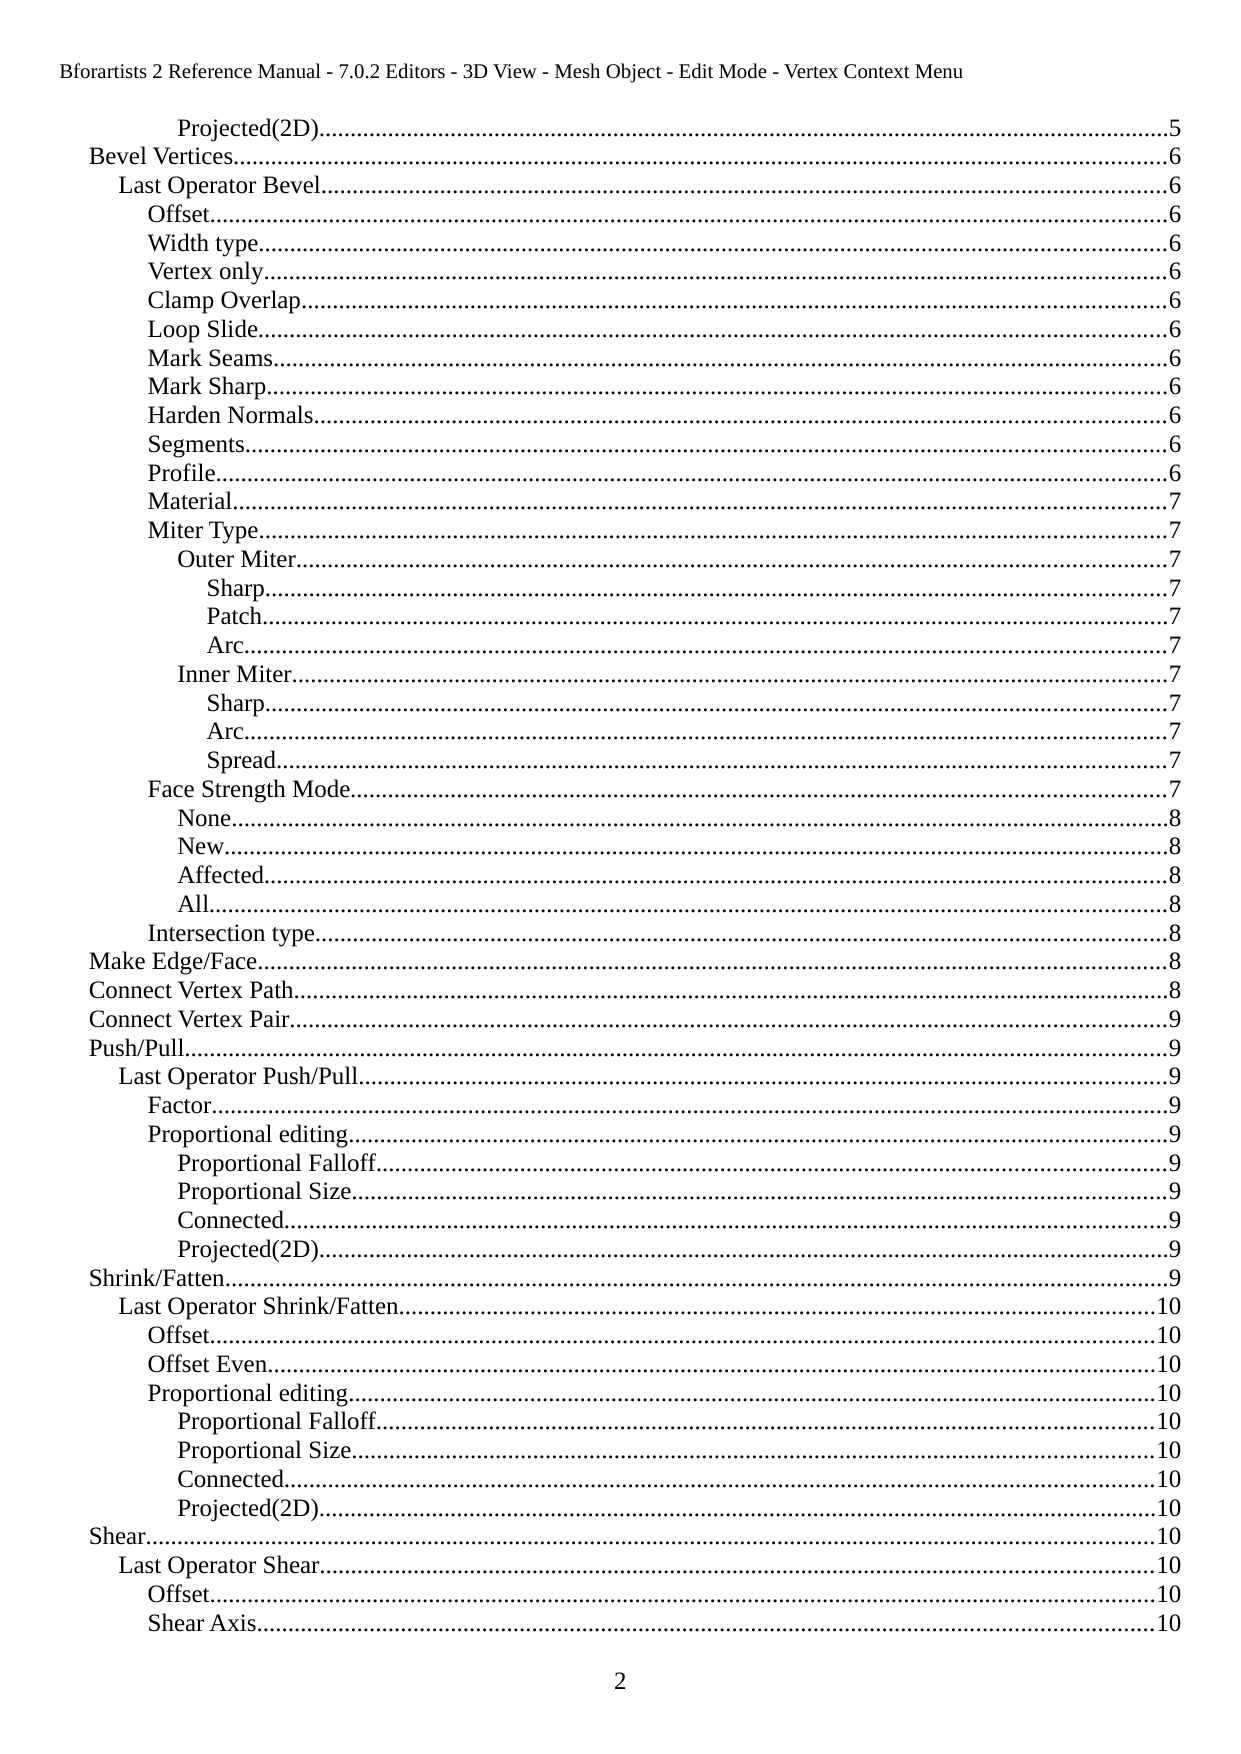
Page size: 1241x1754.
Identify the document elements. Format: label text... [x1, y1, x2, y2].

text Spread 7 [206, 745, 1181, 774]
text Sharp 7 [206, 573, 1181, 601]
text Clamp Overlap 6 [147, 285, 1181, 314]
text Shear Axis 10 [147, 1608, 1181, 1636]
text Loop Slide 6 [147, 314, 1181, 343]
text Mark Seams 6 [147, 343, 1181, 371]
text Proportional Size 10 [177, 1435, 1181, 1464]
text Sharp 7 [206, 688, 1181, 716]
text Proportional editing 9 [147, 1119, 1181, 1148]
text Bevel Vertices 6 [88, 141, 1181, 170]
text Miter Type 7 [147, 515, 1181, 544]
text Proportional Falloff 10 [177, 1406, 1181, 1435]
text Connected 9 [177, 1205, 1181, 1234]
text Inner Miter 7 [177, 659, 1181, 688]
text Push/Pull 9 [88, 1033, 1181, 1061]
text Vertex only 6 [147, 256, 1181, 285]
text Arc 7 [206, 716, 1181, 745]
text All 8 [177, 889, 1181, 918]
text Connected 10 [177, 1464, 1181, 1493]
text Width type 6 [147, 228, 1181, 256]
text Offset 10 [147, 1579, 1181, 1608]
text Last Operator Shear 10 [118, 1550, 1181, 1579]
text Connect Vertex Path 8 [88, 975, 1181, 1004]
text Harden Normals 6 [147, 400, 1181, 429]
text Shrink/Fatten 9 [88, 1263, 1181, 1291]
text Connect Vertex Pair 9 [88, 1004, 1181, 1033]
text Last Operator Push/Pull 9 [118, 1061, 1181, 1090]
text Offset 10 [147, 1320, 1181, 1349]
text Face Strength Mode 7 [147, 774, 1181, 803]
text Proportional Falloff 9 [177, 1148, 1181, 1176]
text Shear 10 [88, 1521, 1181, 1550]
text Last Operator Shrink/Fatten 10 [118, 1291, 1181, 1320]
text Proportional Size 9 [177, 1176, 1181, 1205]
text Proportional editing 10 [147, 1378, 1181, 1406]
text Segments 6 [147, 429, 1181, 458]
text Factor 9 [147, 1090, 1181, 1119]
text None 8 [177, 803, 1181, 831]
text Offset 6 [147, 199, 1181, 228]
text Projected(2D) 5 [177, 113, 1181, 141]
text Arc 7 [206, 630, 1181, 659]
text Mark Sharp 6 [147, 371, 1181, 400]
text Affected 8 [177, 860, 1181, 889]
text Profile 6 [147, 458, 1181, 486]
text Offset Even 10 [147, 1349, 1181, 1378]
text Projected(2D) 9 [177, 1234, 1181, 1263]
text Material 7 [147, 486, 1181, 515]
text Last Operator Bevel 6 [118, 170, 1181, 199]
text Patch 7 [206, 601, 1181, 630]
text New 8 [177, 831, 1181, 860]
text Outer Miter 7 [177, 544, 1181, 573]
text Intersection type 8 [147, 918, 1181, 946]
text Projected(2D) 10 [177, 1493, 1181, 1521]
text Make Edge/Face 8 [88, 946, 1181, 975]
